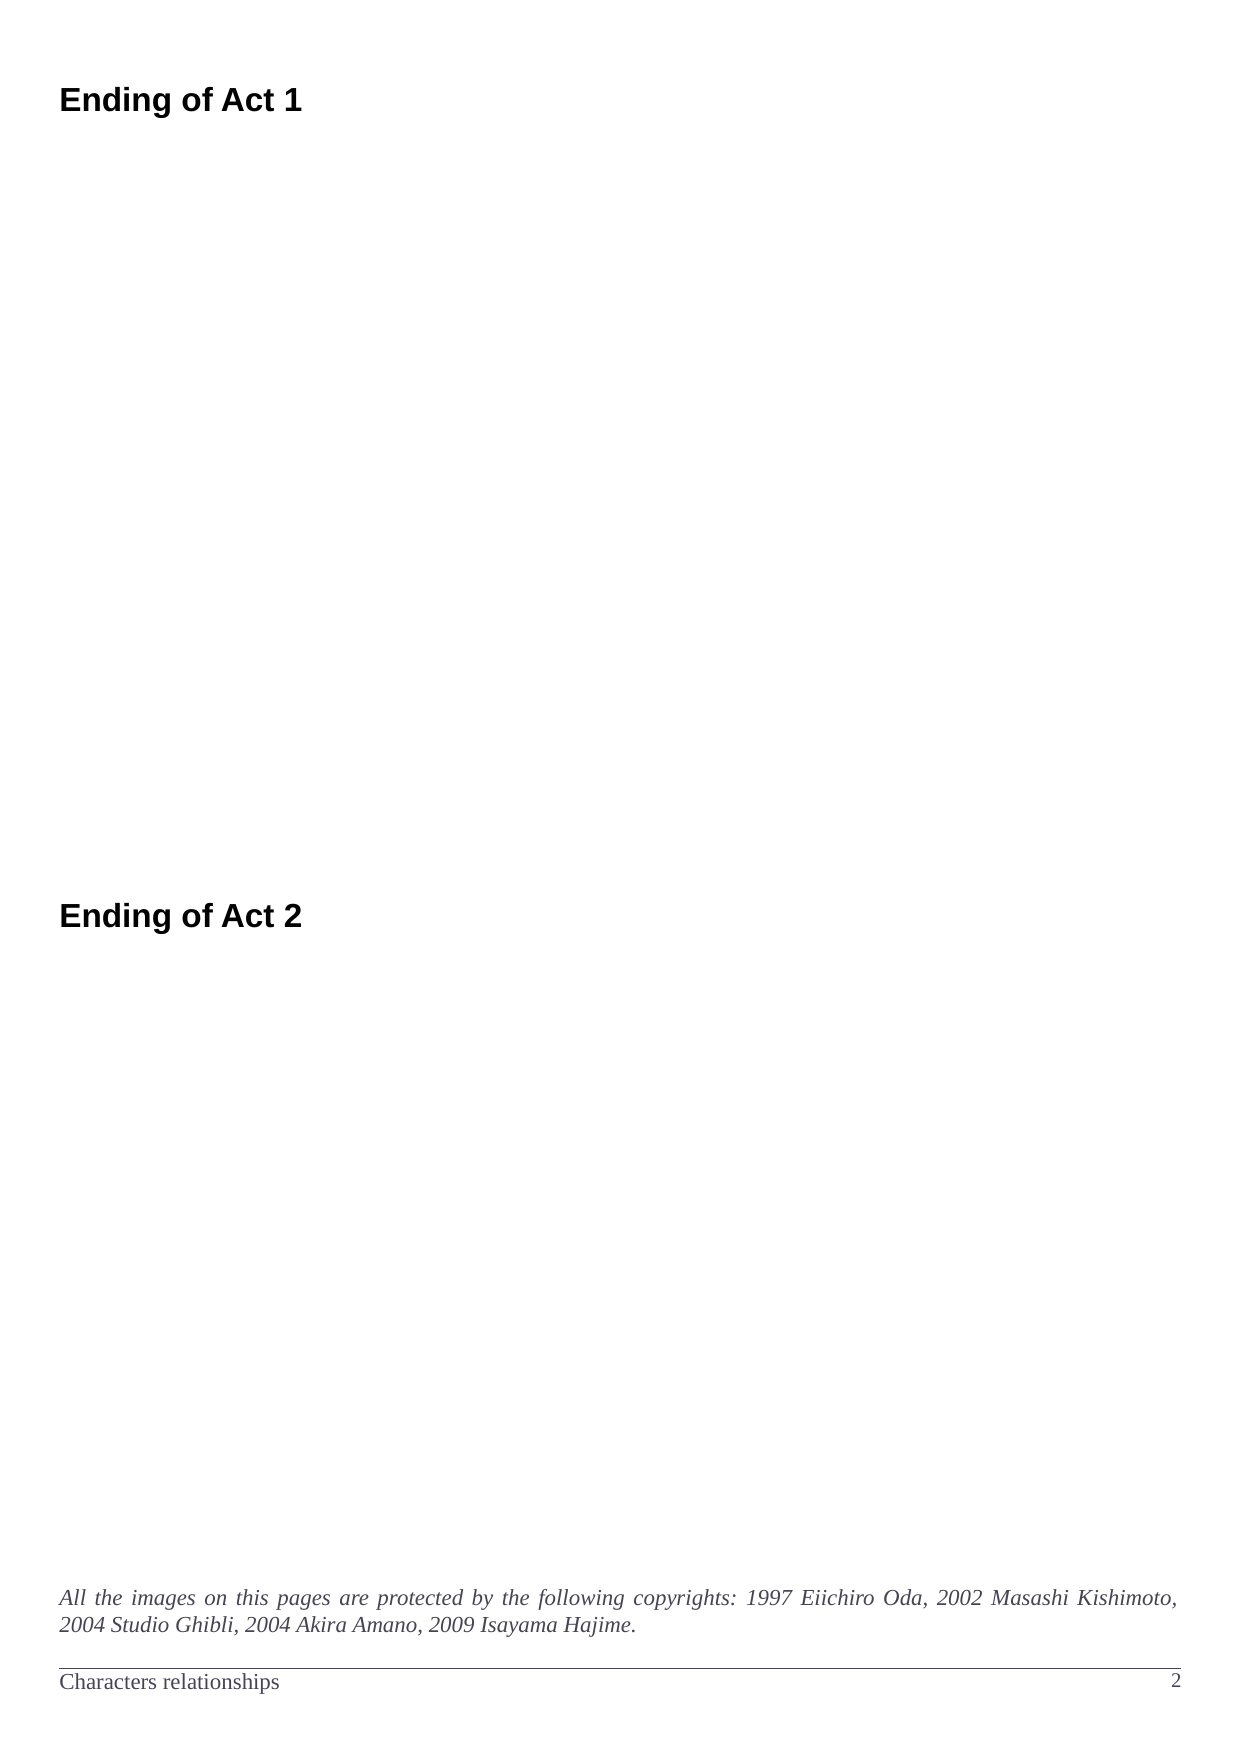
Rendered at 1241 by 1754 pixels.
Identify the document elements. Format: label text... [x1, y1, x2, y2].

subtitle Ending of Act 2 [59, 896, 1181, 935]
subtitle Ending of Act 1 [59, 80, 1181, 118]
text All the images on this pages are protected by the following copyrights: 1997 Eiichiro Oda, 2002 Masashi Kishimoto, 2004 Studio Ghibli, 2004 Akira Amano, 2009 Isayama Hajime. [59, 1584, 1181, 1637]
